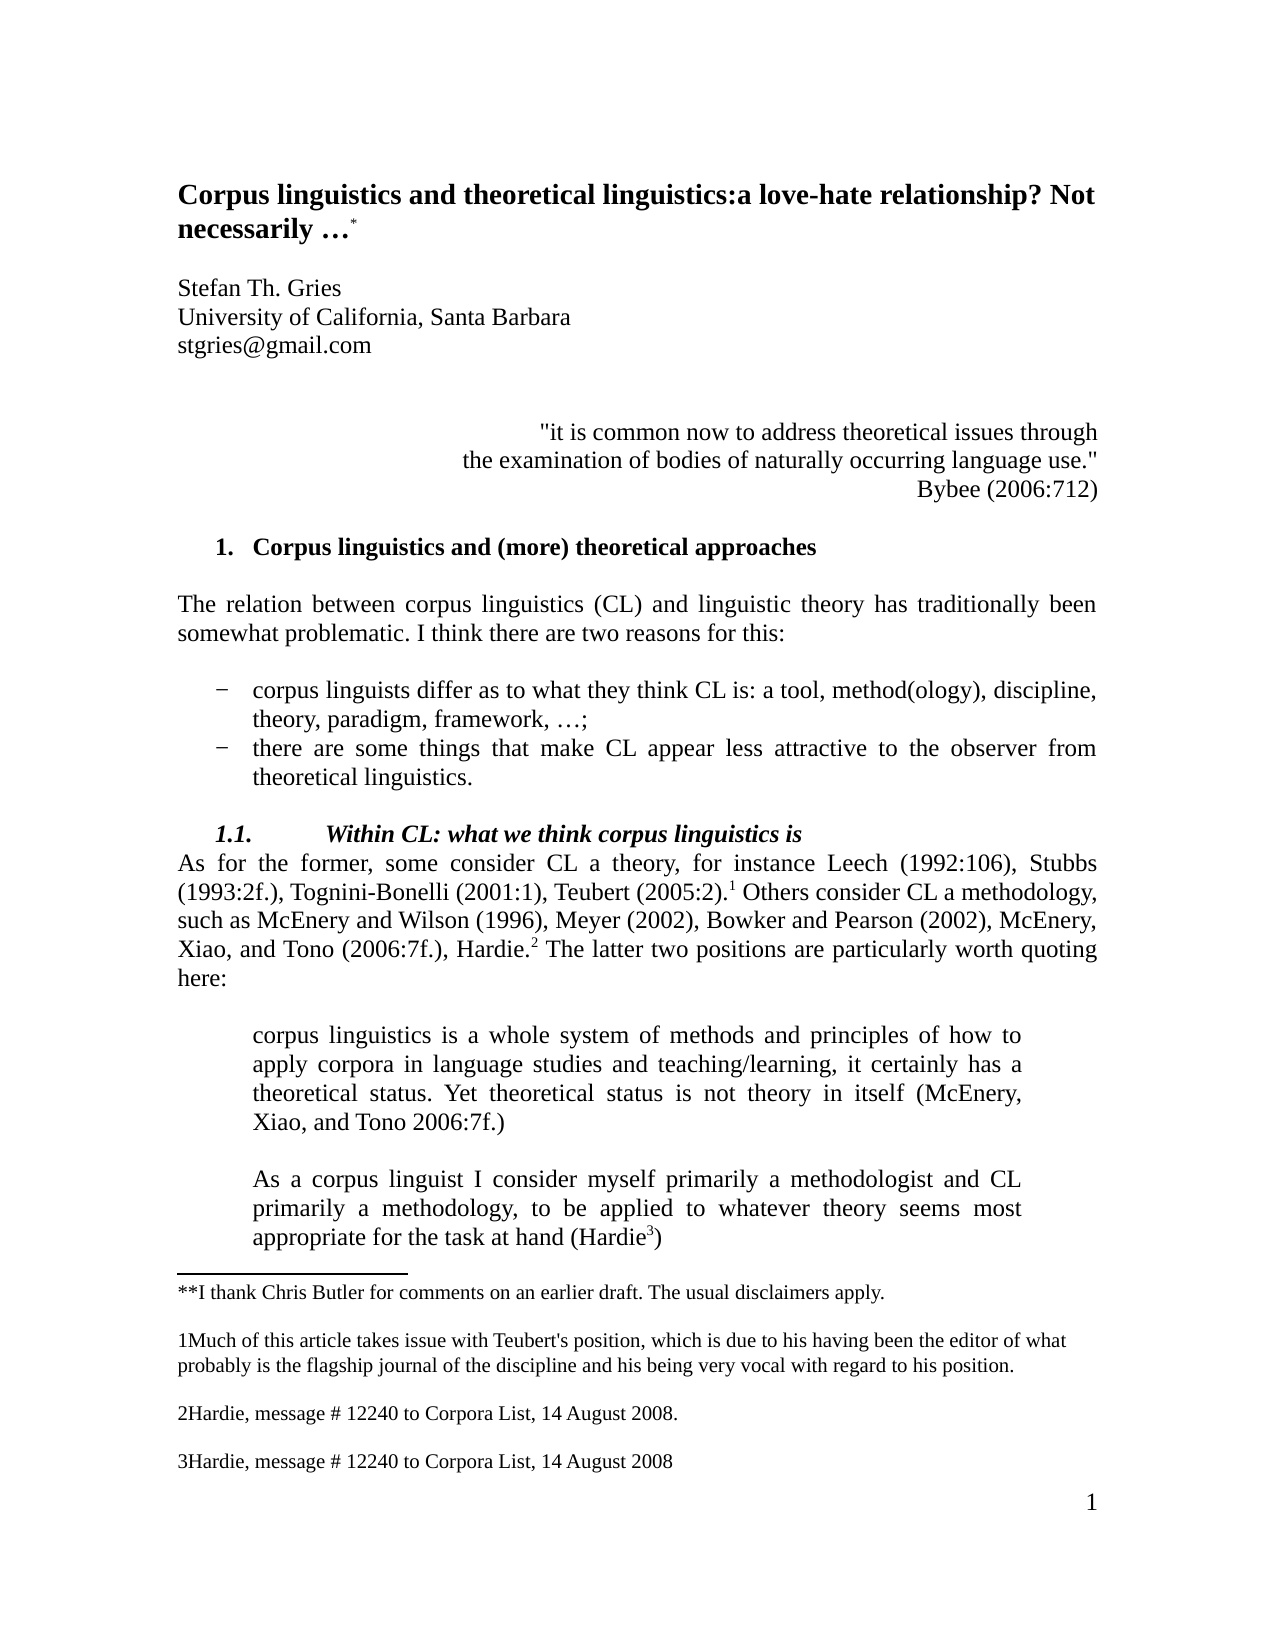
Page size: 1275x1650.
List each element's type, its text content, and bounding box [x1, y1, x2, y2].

text the examination of bodies of naturally occurring language use." [177, 446, 1098, 474]
text As for the former, some consider CL a theory, for instance Leech (1992:106), Stubbs (1993:2f.), Tognini-Bonelli (2001:1), Teubert (2005:2). Others consider CL a methodology, such as McEnery and Wilson (1996), Meyer (2002), Bowker and Pearson (2002), McEnery, Xiao, and Tono (2006:7f.), Hardie. The latter two positions are particularly worth quoting here: [177, 848, 1098, 992]
text corpus linguistics is a whole system of methods and principles of how to apply corpora in language studies and teaching/learning, it certainly has a theoretical status. Yet theoretical status is not theory in itself (McEnery, Xiao, and Tono 2006:7f.) [252, 1021, 1023, 1136]
list Corpus linguistics and (more) theoretical approaches [215, 532, 1098, 561]
list Within CL: what we think corpus linguistics is [215, 819, 1098, 848]
text As a corpus linguist I consider myself primarily a methodologist and CL primarily a methodology, to be applied to whatever theory seems most appropriate for the task at hand (Hardie) [252, 1164, 1023, 1251]
text University of California, Santa Barbara [177, 302, 1098, 331]
text Stefan Th. Gries [177, 273, 1098, 302]
text Hardie, message # 12240 to Corpora List, 14 August 2008. [177, 1401, 1098, 1425]
text "it is common now to address theoretical issues through [177, 417, 1098, 446]
list corpus linguists differ as to what they think CL is: a tool, method(ology), discipline, theory, paradigm, framework, …; [215, 676, 1098, 733]
text Bybee (2006:712) [177, 474, 1098, 503]
text Much of this article takes issue with Teubert's position, which is due to his having been the editor of what probably is the flagship journal of the discipline and his being very vocal with regard to his position. [177, 1328, 1098, 1377]
text *I thank Chris Butler for comments on an earlier draft. The usual disclaimers apply. [177, 1280, 1098, 1304]
text Hardie, message # 12240 to Corpora List, 14 August 2008 [177, 1449, 1098, 1473]
list there are some things that make CL appear less attractive to the observer from theoretical linguistics. [215, 733, 1098, 791]
text The relation between corpus linguistics (CL) and linguistic theory has traditionally been somewhat problematic. I think there are two reasons for this: [177, 589, 1098, 647]
text Corpus linguistics and theoretical linguistics:a love-hate relationship? Not necessarily … [177, 177, 1098, 244]
text stgries@gmail.com [177, 331, 1098, 359]
